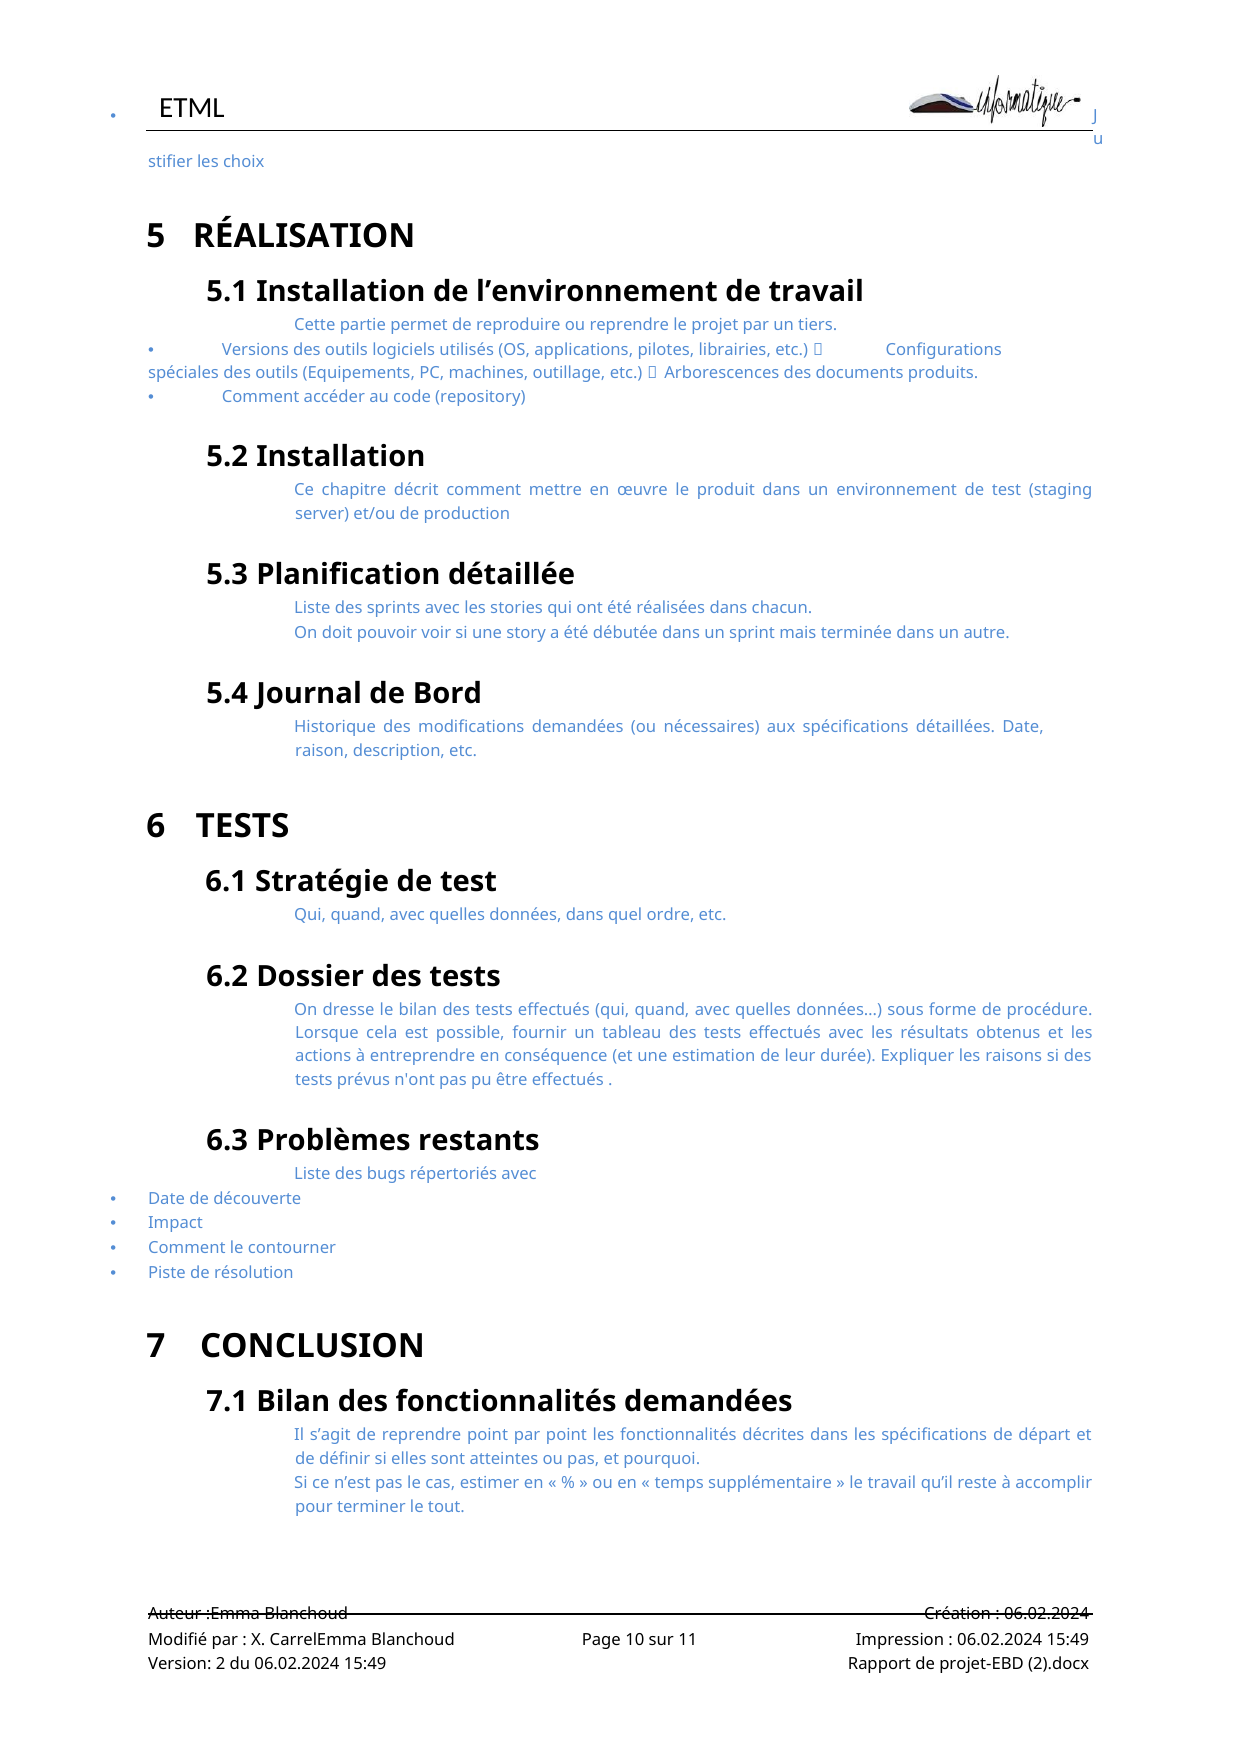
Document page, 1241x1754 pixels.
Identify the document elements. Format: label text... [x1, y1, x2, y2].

text Cette partie permet de reproduire ou reprendre le projet par un tiers. [294, 313, 1093, 336]
text Historique des modifications demandées (ou nécessaires) aux spécifications détaillées. Date, raison, description, etc. [294, 715, 1045, 761]
text Ce chapitre décrit comment mettre en œuvre le produit dans un environnement de test (staging server) et/ou de production [294, 478, 1093, 524]
subtitle 5.3 Planification détaillée [206, 554, 1093, 593]
text On dresse le bilan des tests effectués (qui, quand, avec quelles données…) sous forme de procédure. Lorsque cela est possible, fournir un tableau des tests effectués avec les résultats obtenus et les actions à entreprendre en conséquence (et une estimation de leur durée). Expliquer les raisons si des tests prévus n'ont pas pu être effectués . [294, 997, 1093, 1090]
subtitle 5.4 Journal de Bord [206, 673, 1093, 712]
text Liste des bugs répertoriés avec [294, 1162, 1093, 1185]
text Qui, quand, avec quelles données, dans quel ordre, etc. [294, 903, 1093, 925]
subtitle 7.1 Bilan des fonctionnalités demandées [206, 1381, 1093, 1420]
list Piste de résolution [110, 1260, 1093, 1283]
text Si ce n’est pas le cas, estimer en « % » ou en « temps supplémentaire » le travail qu’il reste à accomplir pour terminer le tout. [294, 1471, 1093, 1517]
subtitle 6 TESTS [146, 801, 1093, 847]
subtitle 5 RÉALISATION [146, 212, 1093, 257]
subtitle 6.2 Dossier des tests [206, 955, 1093, 994]
list Comment le contourner [110, 1236, 1093, 1258]
subtitle 5.1 Installation de l’environnement de travail [206, 270, 1093, 310]
text Il s’agit de reprendre point par point les fonctionnalités décrites dans les spécifications de départ et de définir si elles sont atteintes ou pas, et pourquoi. [294, 1423, 1093, 1469]
list Comment accéder au code (repository) [148, 385, 1008, 408]
list Justifier les choix [110, 103, 1093, 173]
text 6.1 Stratégie de test [205, 860, 1093, 900]
subtitle 5.2 Installation [206, 436, 1093, 475]
subtitle 6.3 Problèmes restants [206, 1119, 1093, 1159]
list Versions des outils logiciels utilisés (OS, applications, pilotes, librairies, etc.)  Configurations spéciales des outils (Equipements, PC, machines, outillage, etc.)  Arborescences des documents produits. [148, 337, 1008, 384]
text Liste des sprints avec les stories qui ont été réalisées dans chacun. [294, 596, 1093, 619]
text On doit pouvoir voir si une story a été débutée dans un sprint mais terminée dans un autre. [294, 621, 1093, 643]
list Date de découverte [110, 1187, 1093, 1209]
subtitle 7 CONCLUSION [146, 1322, 1093, 1367]
list Impact [110, 1211, 1093, 1234]
